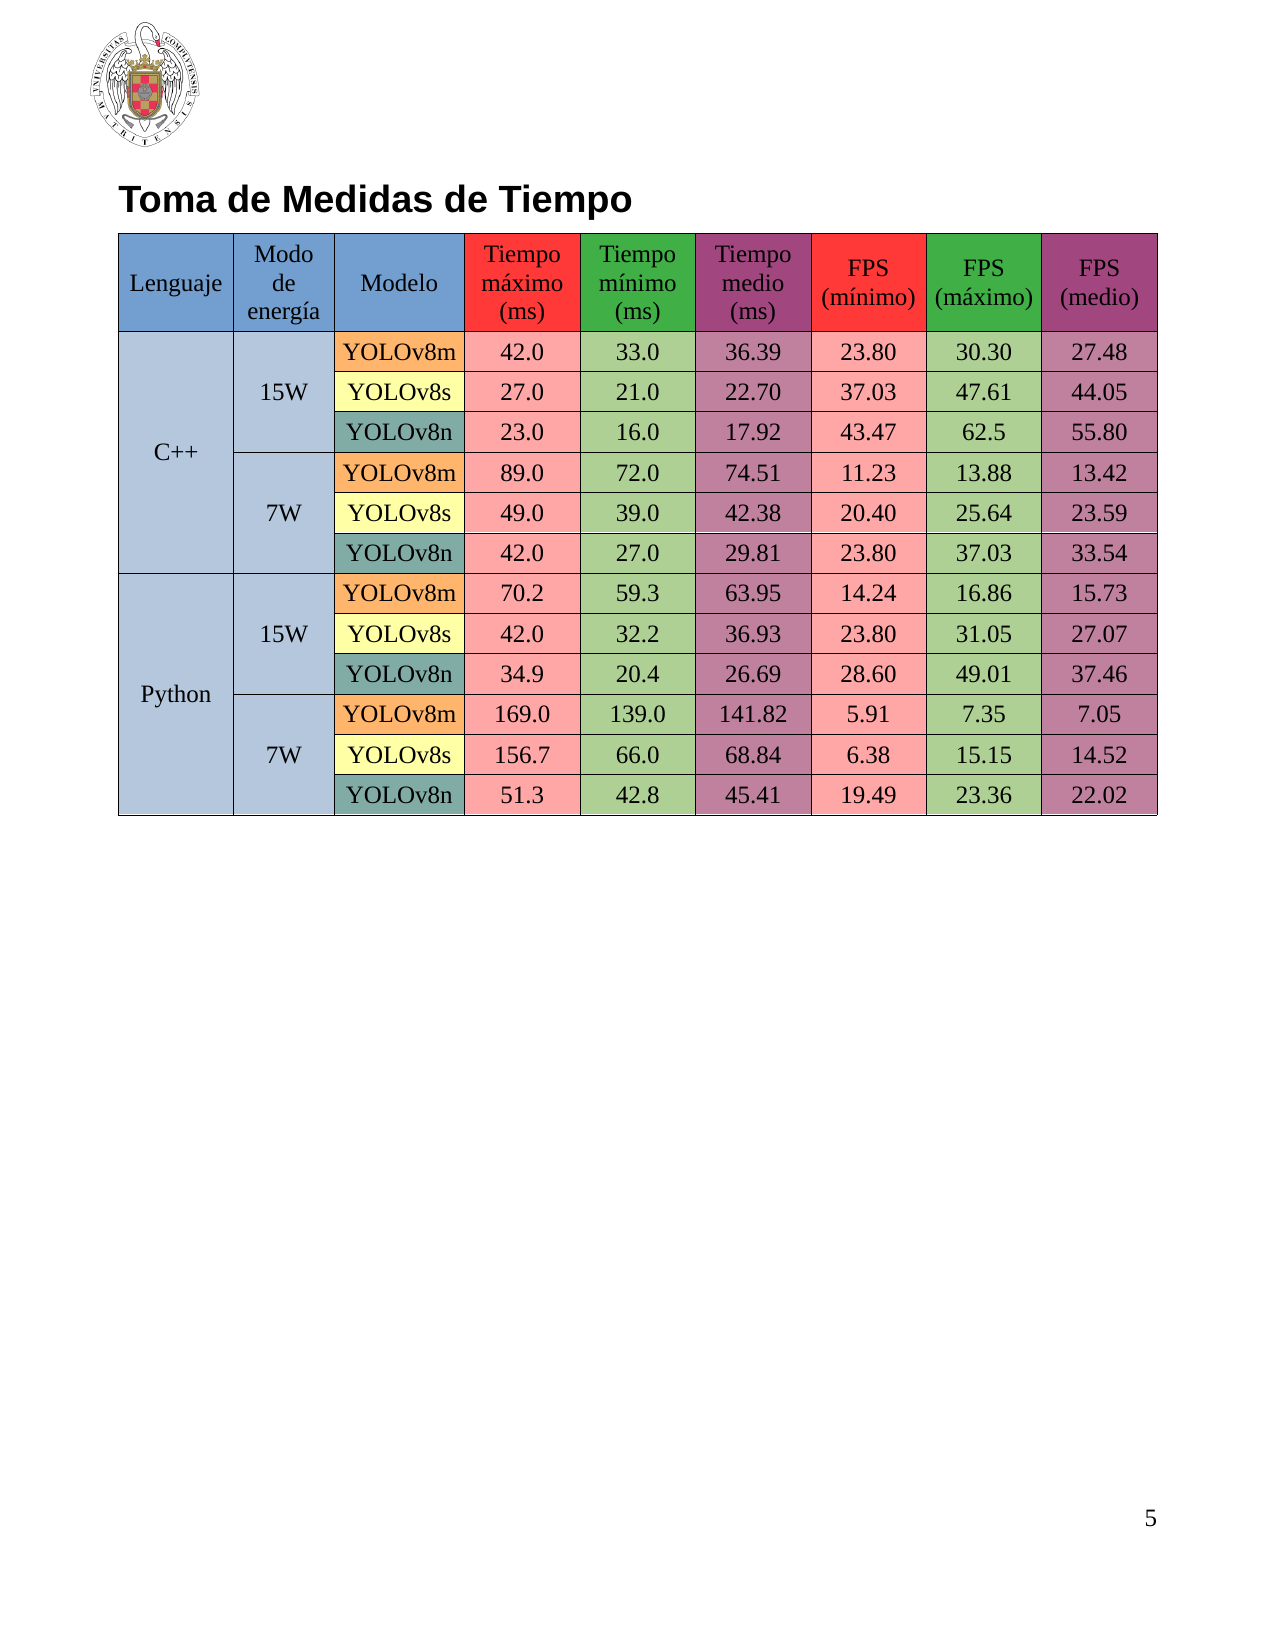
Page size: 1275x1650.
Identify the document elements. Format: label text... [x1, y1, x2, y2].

table_cell YOLOv8n [335, 412, 464, 452]
table_cell 36.93 [696, 614, 811, 653]
table_cell C++ [119, 332, 233, 573]
table_cell Python [119, 574, 233, 814]
table_cell 27.0 [581, 534, 695, 573]
table_cell 22.70 [696, 372, 811, 411]
table_cell 33.54 [1042, 534, 1157, 573]
table_cell 72.0 [581, 453, 695, 492]
table_cell 37.03 [927, 534, 1041, 573]
table_cell 20.4 [581, 654, 695, 694]
table_cell 22.02 [1042, 775, 1157, 814]
table_cell 156.7 [465, 735, 580, 774]
table_cell 42.0 [465, 614, 580, 653]
table_cell 23.36 [927, 775, 1041, 814]
table_cell 21.0 [581, 372, 695, 411]
table_cell 16.0 [581, 412, 695, 452]
table_cell 36.39 [696, 332, 811, 371]
table_cell 14.24 [812, 574, 926, 613]
table_cell 34.9 [465, 654, 580, 694]
table_cell 59.3 [581, 574, 695, 613]
table_cell 139.0 [581, 695, 695, 734]
table_cell 15W [234, 574, 334, 694]
table_cell YOLOv8m [335, 332, 464, 371]
table_cell 68.84 [696, 735, 811, 774]
table_cell 23.0 [465, 412, 580, 452]
table_cell 27.07 [1042, 614, 1157, 653]
table_cell 13.88 [927, 453, 1041, 492]
table_cell 11.23 [812, 453, 926, 492]
table_cell 37.46 [1042, 654, 1157, 694]
table_header Lenguaje [119, 234, 233, 331]
table_cell 42.8 [581, 775, 695, 814]
table_cell YOLOv8m [335, 453, 464, 492]
table_cell YOLOv8s [335, 614, 464, 653]
table_cell YOLOv8s [335, 735, 464, 774]
table_cell 39.0 [581, 493, 695, 532]
table_header Tiempo medio (ms) [696, 234, 811, 331]
table_cell YOLOv8m [335, 695, 464, 734]
table_header FPS (medio) [1042, 234, 1157, 331]
table_cell 33.0 [581, 332, 695, 371]
table_cell 49.01 [927, 654, 1041, 694]
table_cell 7W [234, 695, 334, 814]
table_header Modelo [335, 234, 464, 331]
table_cell 7.35 [927, 695, 1041, 734]
table_cell 28.60 [812, 654, 926, 694]
table_cell 13.42 [1042, 453, 1157, 492]
table_cell 47.61 [927, 372, 1041, 411]
table_cell 37.03 [812, 372, 926, 411]
table_cell 26.69 [696, 654, 811, 694]
table_header FPS (mínimo) [812, 234, 926, 331]
table_cell YOLOv8n [335, 654, 464, 694]
table_cell 23.80 [812, 332, 926, 371]
table_cell 70.2 [465, 574, 580, 613]
table_cell 51.3 [465, 775, 580, 814]
table_cell 5.91 [812, 695, 926, 734]
table_header FPS (máximo) [927, 234, 1041, 331]
table_cell 14.52 [1042, 735, 1157, 774]
table_cell 66.0 [581, 735, 695, 774]
table_cell 62.5 [927, 412, 1041, 452]
table_cell 29.81 [696, 534, 811, 573]
table_cell 19.49 [812, 775, 926, 814]
table_cell 20.40 [812, 493, 926, 532]
table_cell 42.0 [465, 332, 580, 371]
table_cell 27.48 [1042, 332, 1157, 371]
table_header Tiempo mínimo (ms) [581, 234, 695, 331]
table_cell 7W [234, 453, 334, 573]
table_cell 6.38 [812, 735, 926, 774]
table_cell 42.38 [696, 493, 811, 532]
table_cell 15.73 [1042, 574, 1157, 613]
table_cell 141.82 [696, 695, 811, 734]
table_header Tiempo máximo (ms) [465, 234, 580, 331]
table_cell YOLOv8n [335, 534, 464, 573]
table_cell 7.05 [1042, 695, 1157, 734]
table_cell 89.0 [465, 453, 580, 492]
table_cell 32.2 [581, 614, 695, 653]
table_cell 55.80 [1042, 412, 1157, 452]
table_cell 30.30 [927, 332, 1041, 371]
table_cell YOLOv8s [335, 493, 464, 532]
picture [88, 20, 201, 149]
table_cell 63.95 [696, 574, 811, 613]
table_header Modo de energía [234, 234, 334, 331]
table_cell 74.51 [696, 453, 811, 492]
table_cell 169.0 [465, 695, 580, 734]
table_cell 23.80 [812, 614, 926, 653]
table_cell 23.80 [812, 534, 926, 573]
table_cell 31.05 [927, 614, 1041, 653]
table_cell YOLOv8m [335, 574, 464, 613]
table_cell YOLOv8s [335, 372, 464, 411]
table_cell 44.05 [1042, 372, 1157, 411]
table_cell 15.15 [927, 735, 1041, 774]
table_cell 16.86 [927, 574, 1041, 613]
table_cell 45.41 [696, 775, 811, 814]
table_cell 49.0 [465, 493, 580, 532]
table_cell 17.92 [696, 412, 811, 452]
table_cell 23.59 [1042, 493, 1157, 532]
table_cell 25.64 [927, 493, 1041, 532]
subtitle Toma de Medidas de Tiempo [118, 177, 1157, 221]
table_cell 42.0 [465, 534, 580, 573]
table_cell 27.0 [465, 372, 580, 411]
table_cell 15W [234, 332, 334, 452]
table_cell 43.47 [812, 412, 926, 452]
table_cell YOLOv8n [335, 775, 464, 814]
